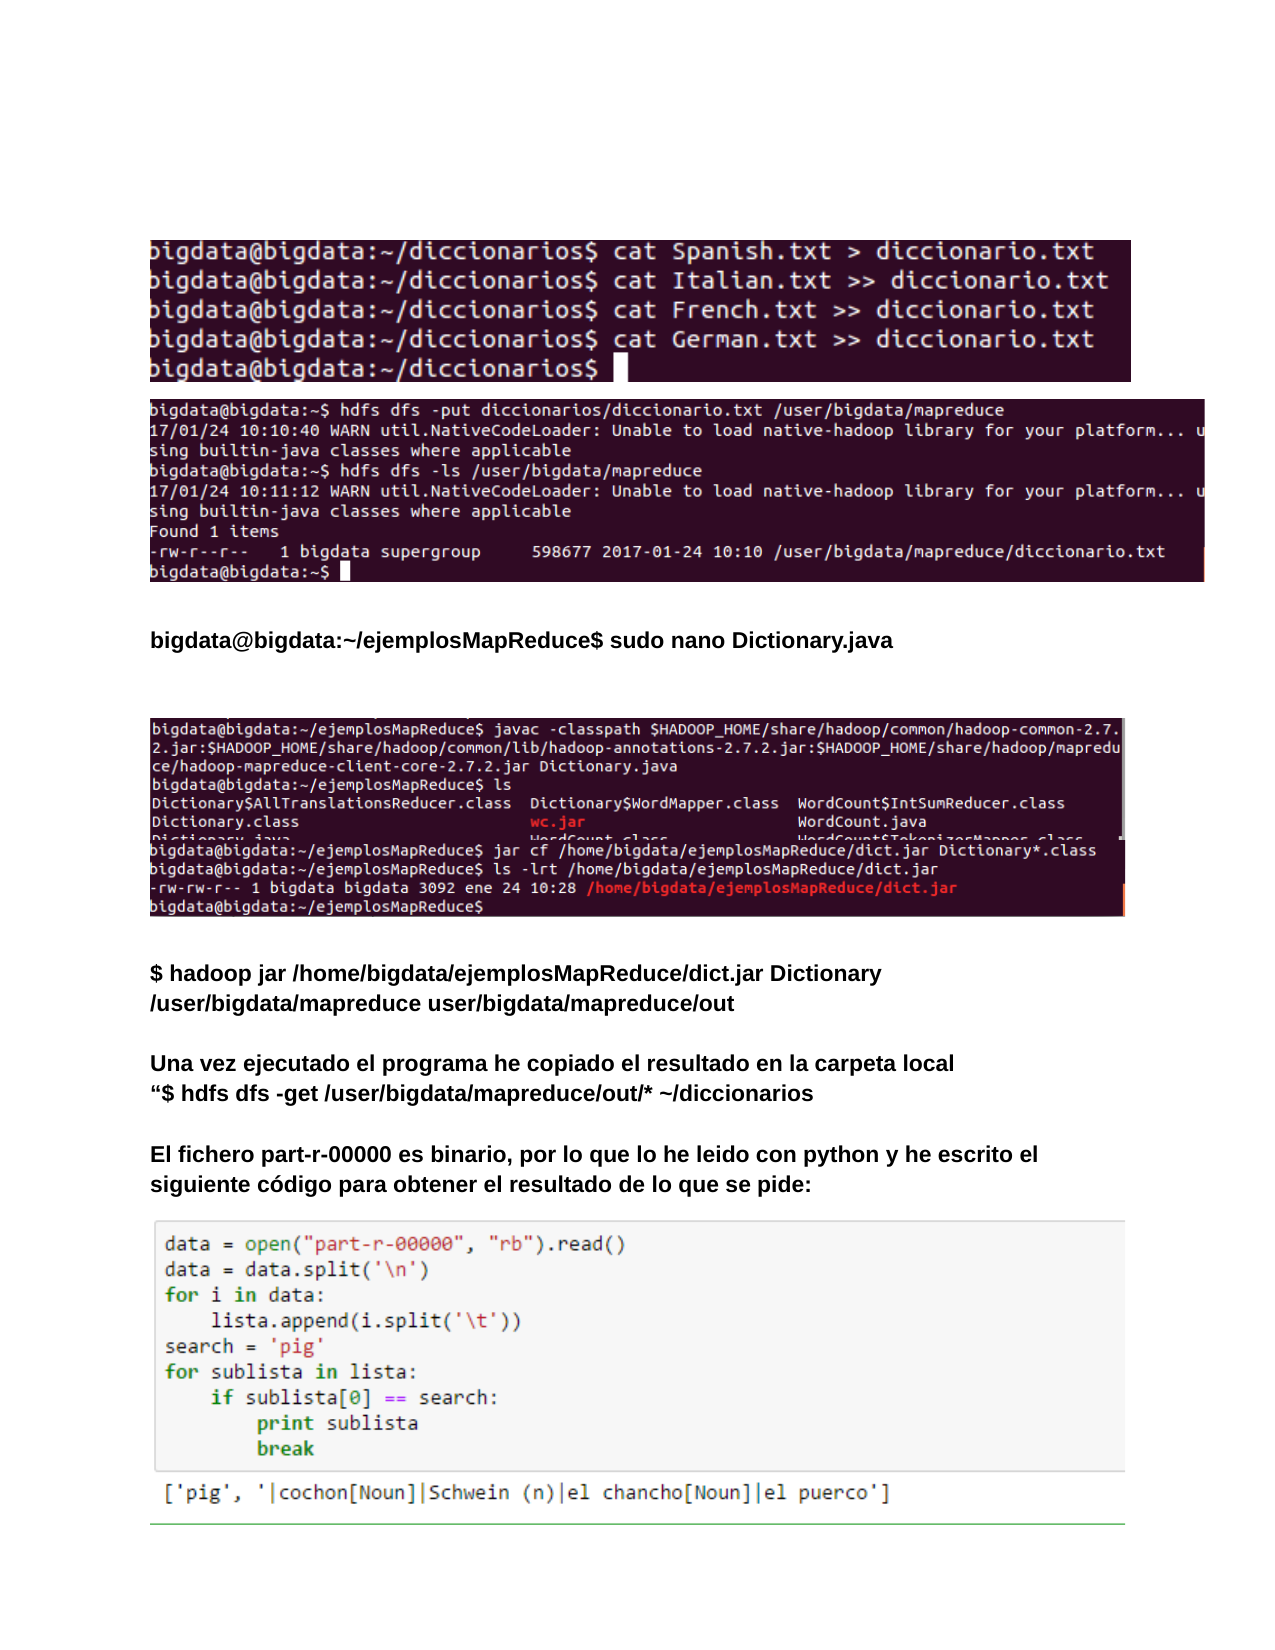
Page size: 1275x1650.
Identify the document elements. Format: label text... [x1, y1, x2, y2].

text El fichero part-r-00000 es binario, por lo que lo he leido con python y he escrito el siguiente código para obtener el resultado de lo que se pide: [150, 1141, 1125, 1197]
text $ hadoop jar /home/bigdata/ejemplosMapReduce/dict.jar Dictionary /user/bigdata/mapreduce user/bigdata/mapreduce/out [150, 959, 1125, 1016]
text Una vez ejecutado el programa he copiado el resultado en la carpeta local [150, 1050, 1125, 1076]
text “$ hdfs dfs -get /user/bigdata/mapreduce/out/* ~/diccionarios [150, 1080, 1125, 1107]
text bigdata@bigdata:~/ejemplosMapReduce$ sudo nano Dictionary.java [150, 627, 1125, 653]
